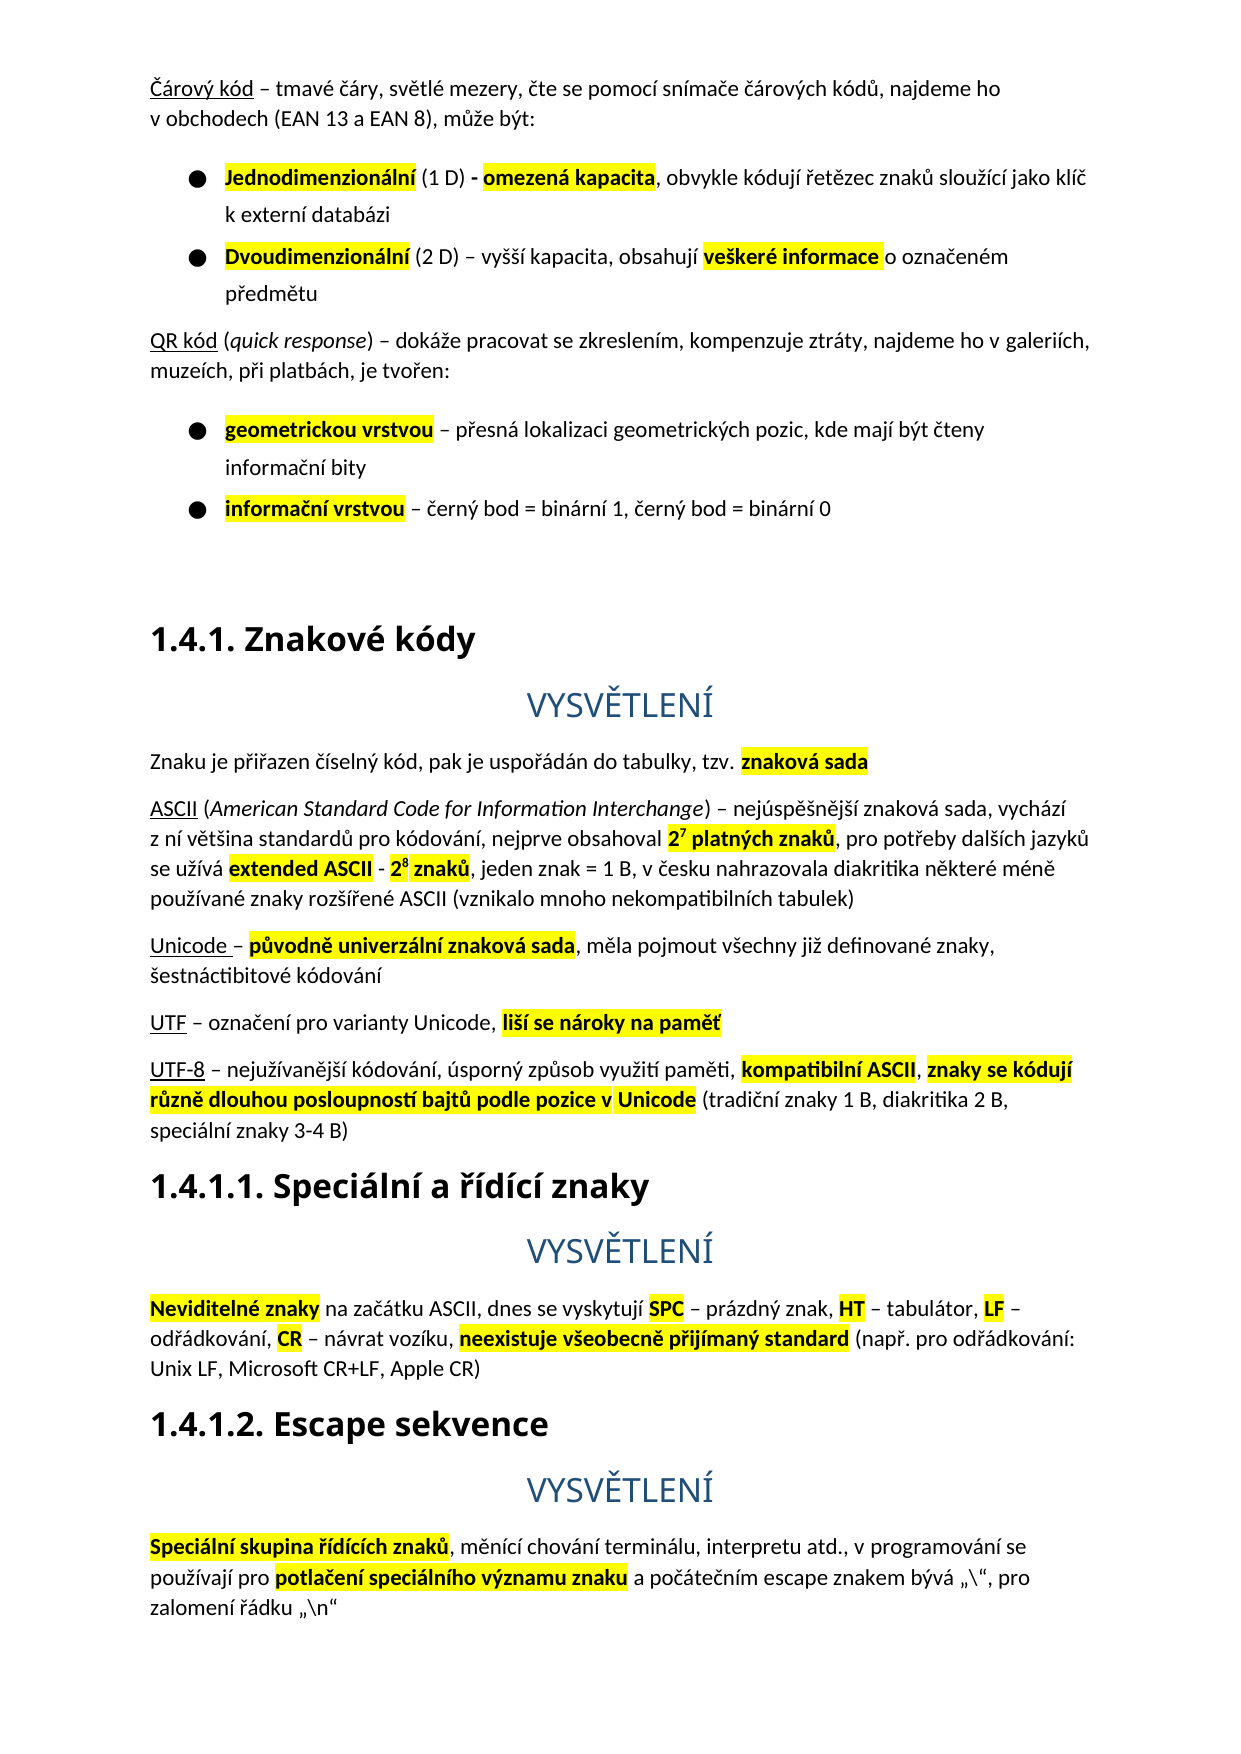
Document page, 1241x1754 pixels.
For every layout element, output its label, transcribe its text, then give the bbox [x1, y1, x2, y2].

text 1.4.1.1. Speciální a řídící znaky [150, 1163, 1090, 1208]
text vysvětlení [150, 681, 1090, 727]
text vysvětlení [150, 1467, 1090, 1512]
text Speciální skupina řídících znaků, měnící chování terminálu, interpretu atd., v programování se používají pro potlačení speciálního významu znaku a počátečním escape znakem bývá „\“, pro zalomení řádku „\n“ [150, 1532, 1090, 1621]
text QR kód (quick response) – dokáže pracovat se zkreslením, kompenzuje ztráty, najdeme ho v galeriích, muzeích, při platbách, je tvořen: [150, 326, 1090, 384]
text Znaku je přiřazen číselný kód, pak je uspořádán do tabulky, tzv. znaková sada [150, 747, 1090, 775]
text UTF-8 – nejužívanější kódování, úsporný způsob využití paměti, kompatibilní ASCII, znaky se kódují různě dlouhou posloupností bajtů podle pozice v Unicode (tradiční znaky 1 B, diakritika 2 B, speciální znaky 3-4 B) [150, 1055, 1090, 1144]
list Dvoudimenzionální (2 D) – vyšší kapacita, obsahují veškeré informace o označeném předmětu [187, 230, 1090, 307]
text 1.4.1. Znakové kódy [150, 616, 1090, 661]
text Neviditelné znaky na začátku ASCII, dnes se vyskytují SPC – prázdný znak, HT – tabulátor, LF – odřádkování, CR – návrat vozíku, neexistuje všeobecně přijímaný standard (např. pro odřádkování: Unix LF, Microsoft CR+LF, Apple CR) [150, 1294, 1090, 1382]
text Čárový kód – tmavé čáry, světlé mezery, čte se pomocí snímače čárových kódů, najdeme ho v obchodech (EAN 13 a EAN 8), může být: [150, 74, 1090, 132]
list geometrickou vrstvou – přesná lokalizaci geometrických pozic, kde mají být čteny informační bity [187, 403, 1090, 481]
text ASCII (American Standard Code for Information Interchange) – nejúspěšnější znaková sada, vychází z ní většina standardů pro kódování, nejprve obsahoval 27 platných znaků, pro potřeby dalších jazyků se užívá extended ASCII - 28 znaků, jeden znak = 1 B, v česku nahrazovala diakritika některé méně používané znaky rozšířené ASCII (vznikalo mnoho nekompatibilních tabulek) [150, 794, 1090, 913]
text 1.4.1.2. Escape sekvence [150, 1401, 1090, 1447]
list informační vrstvou – černý bod = binární 1, černý bod = binární 0 [187, 483, 1090, 530]
text UTF – označení pro varianty Unicode, liší se nároky na paměť [150, 1008, 1090, 1037]
text vysvětlení [150, 1228, 1090, 1274]
text Unicode – původně univerzální znaková sada, měla pojmout všechny již definované znaky, šestnáctibitové kódování [150, 931, 1090, 990]
list Jednodimenzionální (1 D) - omezená kapacita, obvykle kódují řetězec znaků sloužící jako klíč k externí databázi [187, 151, 1090, 228]
